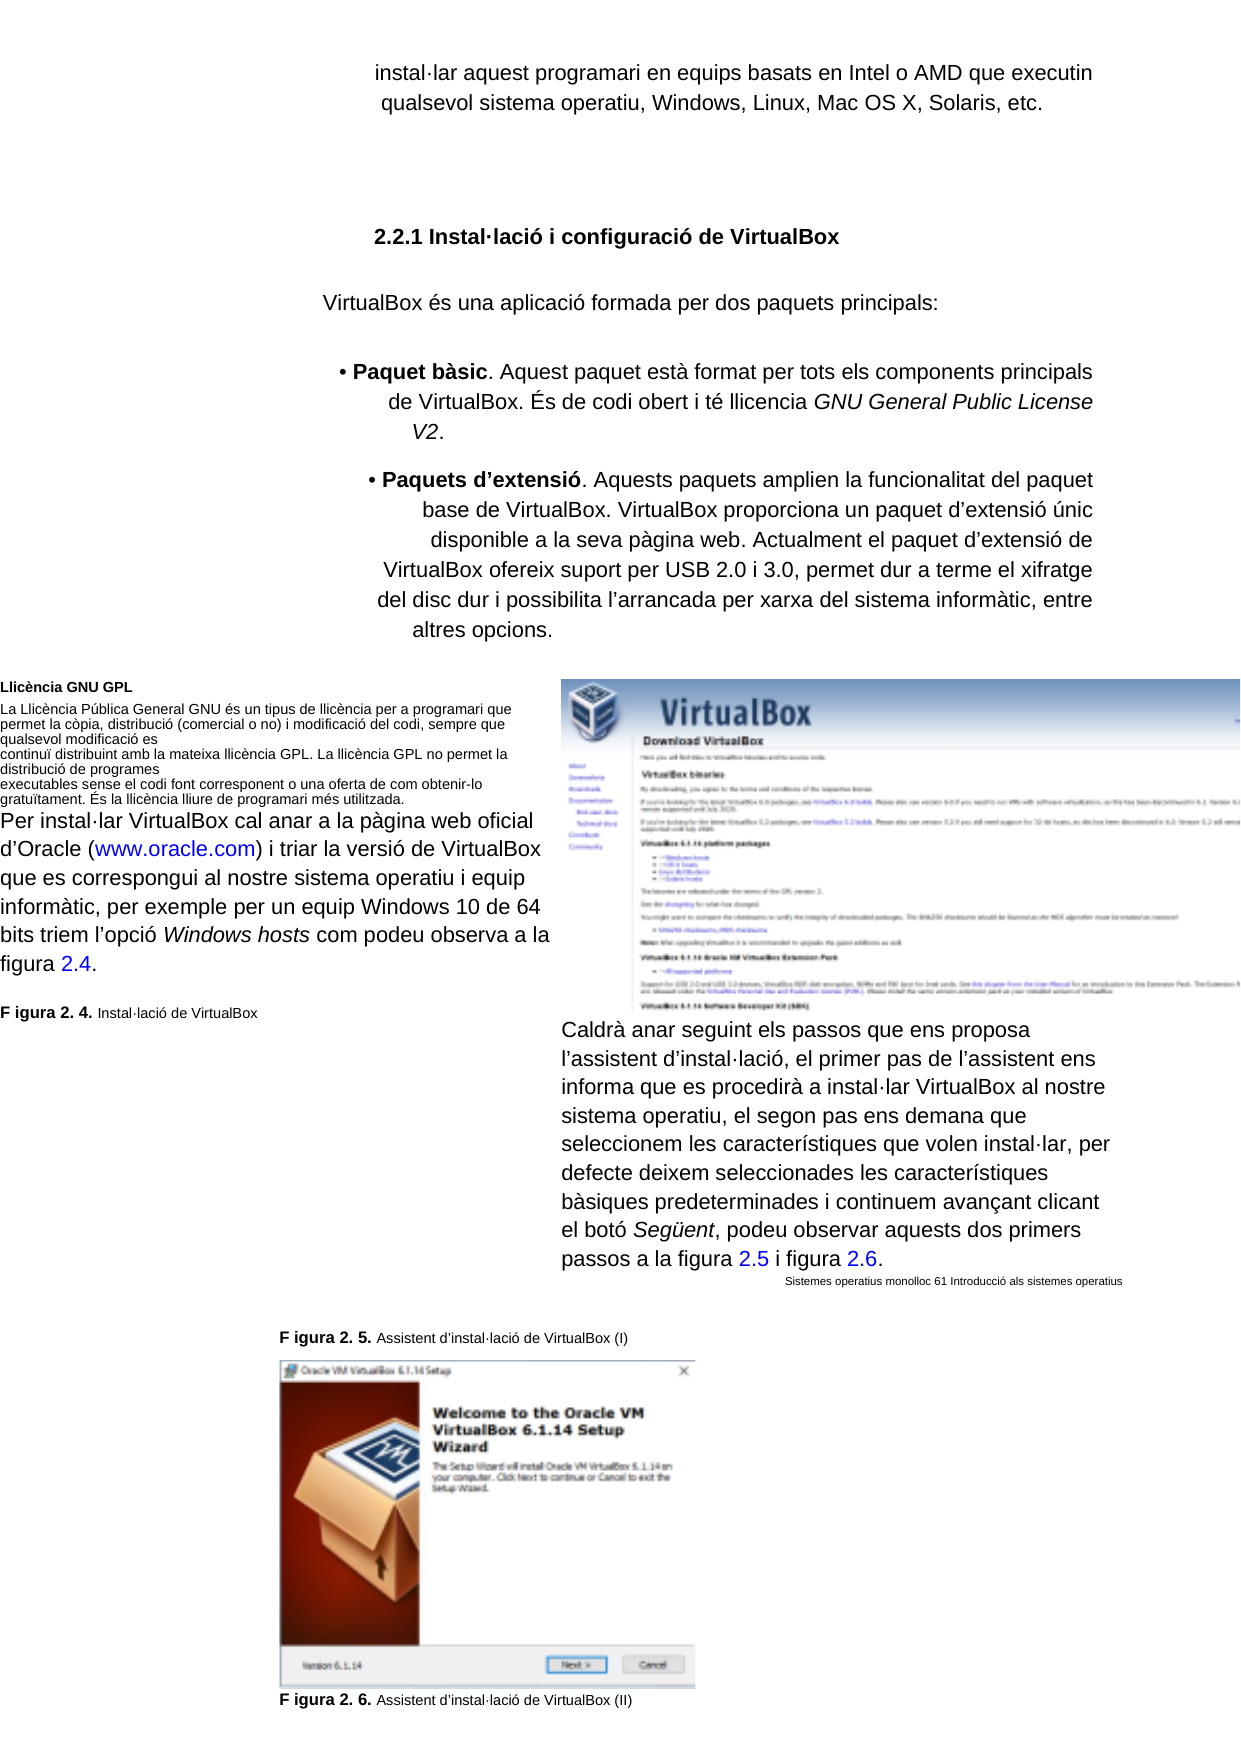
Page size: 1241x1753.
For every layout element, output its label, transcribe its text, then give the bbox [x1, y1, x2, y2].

picture [561, 679, 1241, 1013]
text • Paquet bàsic. Aquest paquet està format per tots els components principals [0, 359, 1093, 384]
text F igura 2. 6. Assistent d’instal·lació de VirtualBox (II) [279, 1690, 1122, 1709]
text • Paquets d’extensió. Aquests paquets amplien la funcionalitat del paquet [0, 467, 1093, 493]
text 2.2.1 Instal·lació i configuració de VirtualBox [0, 224, 839, 249]
text instal·lar aquest programari en equips basats en Intel o AMD que executin [0, 60, 1093, 85]
text Per instal·lar VirtualBox cal anar a la pàgina web oficial d’Oracle (www.oracle.com) i triar la versió de VirtualBox que es correspongui al nostre sistema operatiu i equip informàtic, per exemple per un equip Windows 10 de 64 bits triem l’opció Windows hosts com podeu observa a la figura 2.4. [0, 808, 561, 976]
text VirtualBox és una aplicació formada per dos paquets principals: [0, 289, 939, 315]
text base de VirtualBox. VirtualBox proporciona un paquet d’extensió únic [0, 497, 1093, 523]
text Llicència GNU GPL [0, 679, 561, 696]
text F igura 2. 4. Instal·lació de VirtualBox [0, 1003, 561, 1022]
picture [278, 1360, 696, 1689]
text altres opcions. [412, 617, 1122, 643]
text continuï distribuint amb la mateixa llicència GPL. La llicència GPL no permet la distribució de programes [0, 748, 561, 778]
text Sistemes operatius monolloc 61 Introducció als sistemes operatius [0, 1274, 1123, 1288]
text disponible a la seva pàgina web. Actualment el paquet d’extensió de [0, 527, 1093, 553]
text La Llicència Pública General GNU és un tipus de llicència per a programari que permet la còpia, distribució (comercial o no) i modificació del codi, sempre que qualsevol modificació es [0, 703, 561, 748]
text V2. [411, 419, 1122, 444]
text qualsevol sistema operatiu, Windows, Linux, Mac OS X, Solaris, etc. [0, 90, 1043, 115]
text VirtualBox ofereix suport per USB 2.0 i 3.0, permet dur a terme el xifratge [0, 557, 1093, 583]
text del disc dur i possibilita l’arrancada per xarxa del sistema informàtic, entre [0, 587, 1093, 613]
text F igura 2. 5. Assistent d’instal·lació de VirtualBox (I) [279, 1328, 1122, 1347]
text Caldrà anar seguint els passos que ens proposa l’assistent d’instal·lació, el primer pas de l’assistent ens informa que es procedirà a instal·lar VirtualBox al nostre sistema operatiu, el segon pas ens demana que seleccionem les característiques que volen instal·lar, per defecte deixem seleccionades les característiques bàsiques predeterminades i continuem avançant clicant el botó Següent, podeu observar aquests dos primers passos a la figura 2.5 i figura 2.6. [561, 1017, 1122, 1271]
text executables sense el codi font corresponent o una oferta de com obtenir-lo gratuïtament. És la llicència lliure de programari més utilitzada. [0, 778, 561, 808]
text de VirtualBox. És de codi obert i té llicencia GNU General Public License [0, 389, 1093, 414]
